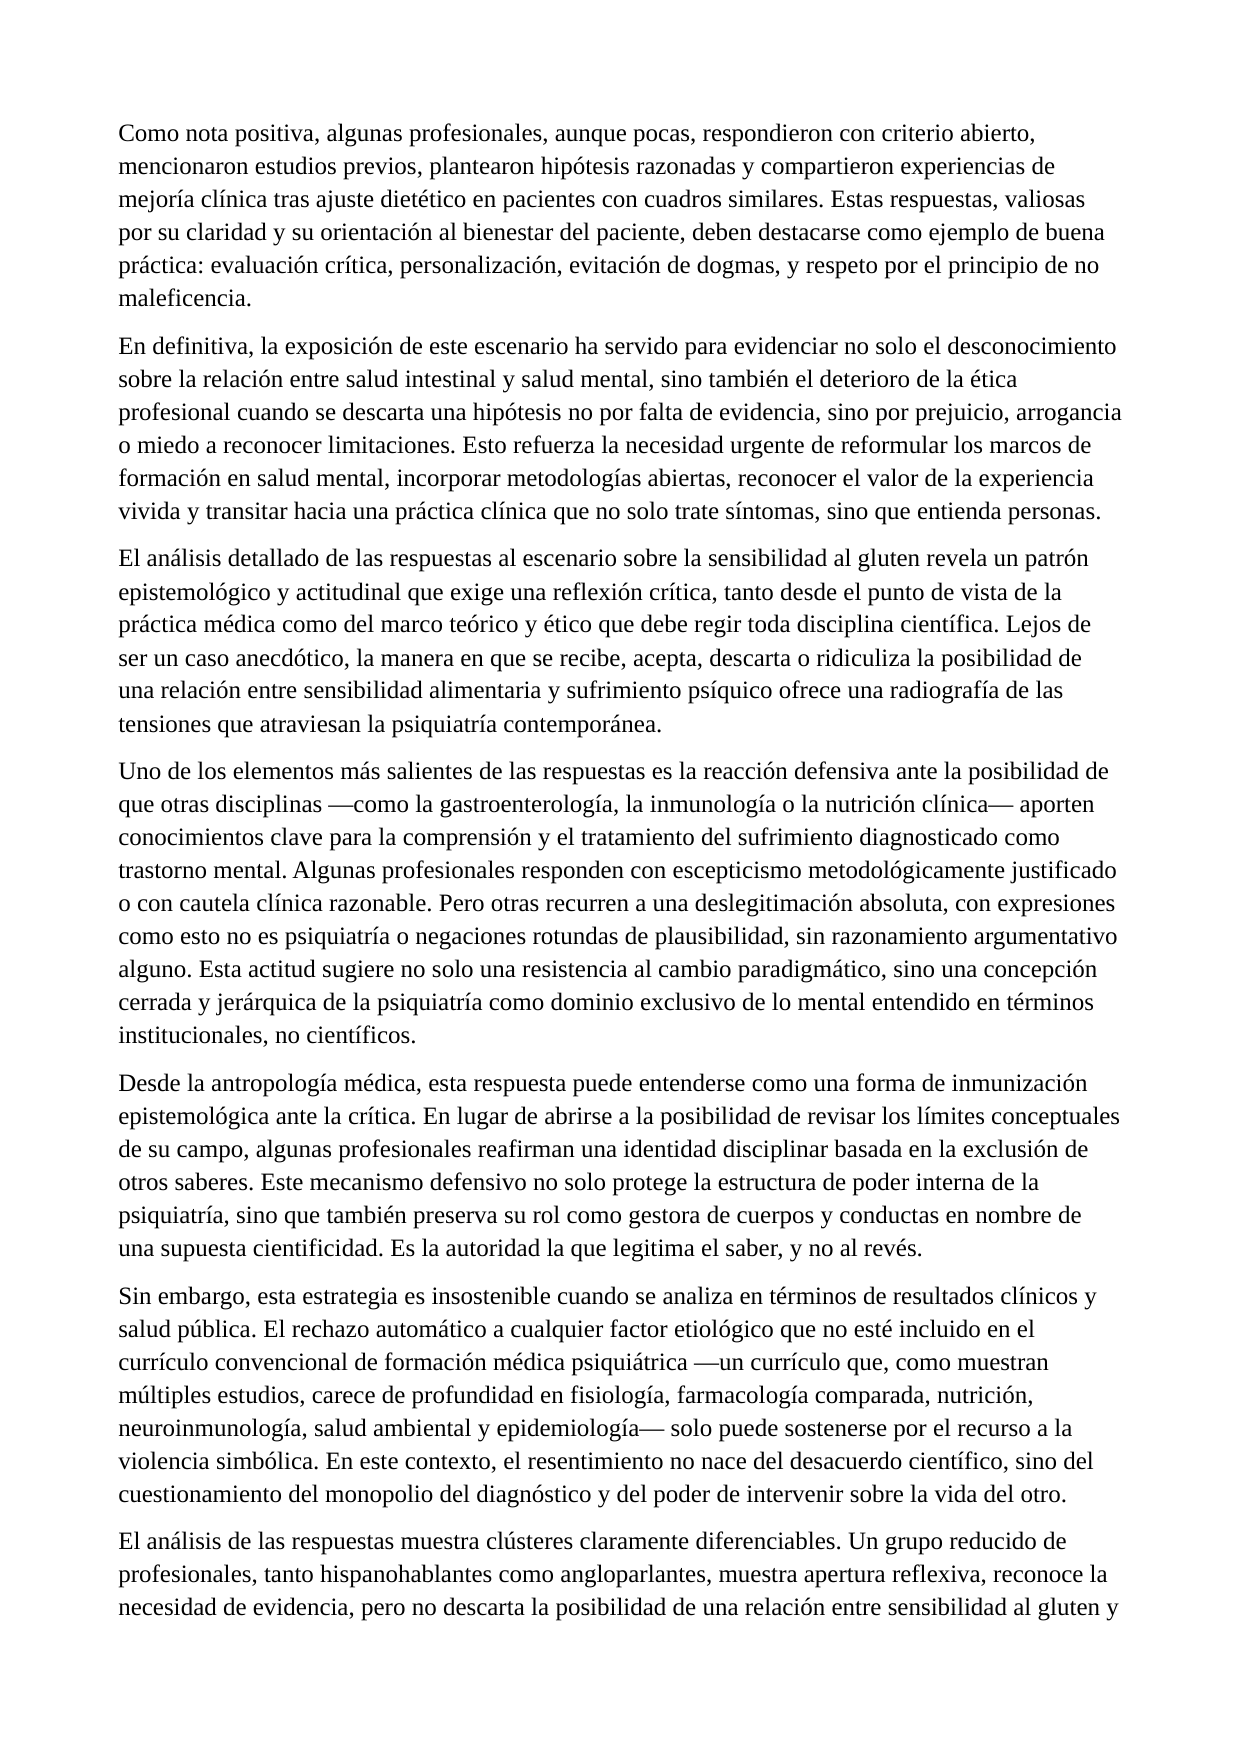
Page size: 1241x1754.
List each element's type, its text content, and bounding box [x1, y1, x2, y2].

text El análisis detallado de las respuestas al escenario sobre la sensibilidad al gluten revela un patrón epistemológico y actitudinal que exige una reflexión crítica, tanto desde el punto de vista de la práctica médica como del marco teórico y ético que debe regir toda disciplina científica. Lejos de ser un caso anecdótico, la manera en que se recibe, acepta, descarta o ridiculiza la posibilidad de una relación entre sensibilidad alimentaria y sufrimiento psíquico ofrece una radiografía de las tensiones que atraviesan la psiquiatría contemporánea. [118, 543, 1122, 737]
text El análisis de las respuestas muestra clústeres claramente diferenciables. Un grupo reducido de profesionales, tanto hispanohablantes como angloparlantes, muestra apertura reflexiva, reconoce la necesidad de evidencia, pero no descarta la posibilidad de una relación entre sensibilidad al gluten y [118, 1526, 1122, 1621]
text En definitiva, la exposición de este escenario ha servido para evidenciar no solo el desconocimiento sobre la relación entre salud intestinal y salud mental, sino también el deterioro de la ética profesional cuando se descarta una hipótesis no por falta de evidencia, sino por prejuicio, arrogancia o miedo a reconocer limitaciones. Esto refuerza la necesidad urgente de reformular los marcos de formación en salud mental, incorporar metodologías abiertas, reconocer el valor de la experiencia vivida y transitar hacia una práctica clínica que no solo trate síntomas, sino que entienda personas. [118, 331, 1122, 525]
text Desde la antropología médica, esta respuesta puede entenderse como una forma de inmunización epistemológica ante la crítica. En lugar de abrirse a la posibilidad de revisar los límites conceptuales de su campo, algunas profesionales reafirman una identidad disciplinar basada en la exclusión de otros saberes. Este mecanismo defensivo no solo protege la estructura de poder interna de la psiquiatría, sino que también preserva su rol como gestora de cuerpos y conductas en nombre de una supuesta cientificidad. Es la autoridad la que legitima el saber, y no al revés. [118, 1068, 1122, 1262]
text Uno de los elementos más salientes de las respuestas es la reacción defensiva ante la posibilidad de que otras disciplinas —como la gastroenterología, la inmunología o la nutrición clínica— aporten conocimientos clave para la comprensión y el tratamiento del sufrimiento diagnosticado como trastorno mental. Algunas profesionales responden con escepticismo metodológicamente justificado o con cautela clínica razonable. Pero otras recurren a una deslegitimación absoluta, con expresiones como esto no es psiquiatría o negaciones rotundas de plausibilidad, sin razonamiento argumentativo alguno. Esta actitud sugiere no solo una resistencia al cambio paradigmático, sino una concepción cerrada y jerárquica de la psiquiatría como dominio exclusivo de lo mental entendido en términos institucionales, no científicos. [118, 756, 1122, 1049]
text Sin embargo, esta estrategia es insostenible cuando se analiza en términos de resultados clínicos y salud pública. El rechazo automático a cualquier factor etiológico que no esté incluido en el currículo convencional de formación médica psiquiátrica —un currículo que, como muestran múltiples estudios, carece de profundidad en fisiología, farmacología comparada, nutrición, neuroinmunología, salud ambiental y epidemiología— solo puede sostenerse por el recurso a la violencia simbólica. En este contexto, el resentimiento no nace del desacuerdo científico, sino del cuestionamiento del monopolio del diagnóstico y del poder de intervenir sobre la vida del otro. [118, 1281, 1122, 1508]
text Como nota positiva, algunas profesionales, aunque pocas, respondieron con criterio abierto, mencionaron estudios previos, plantearon hipótesis razonadas y compartieron experiencias de mejoría clínica tras ajuste dietético en pacientes con cuadros similares. Estas respuestas, valiosas por su claridad y su orientación al bienestar del paciente, deben destacarse como ejemplo de buena práctica: evaluación crítica, personalización, evitación de dogmas, y respeto por el principio de no maleficencia. [118, 118, 1122, 312]
